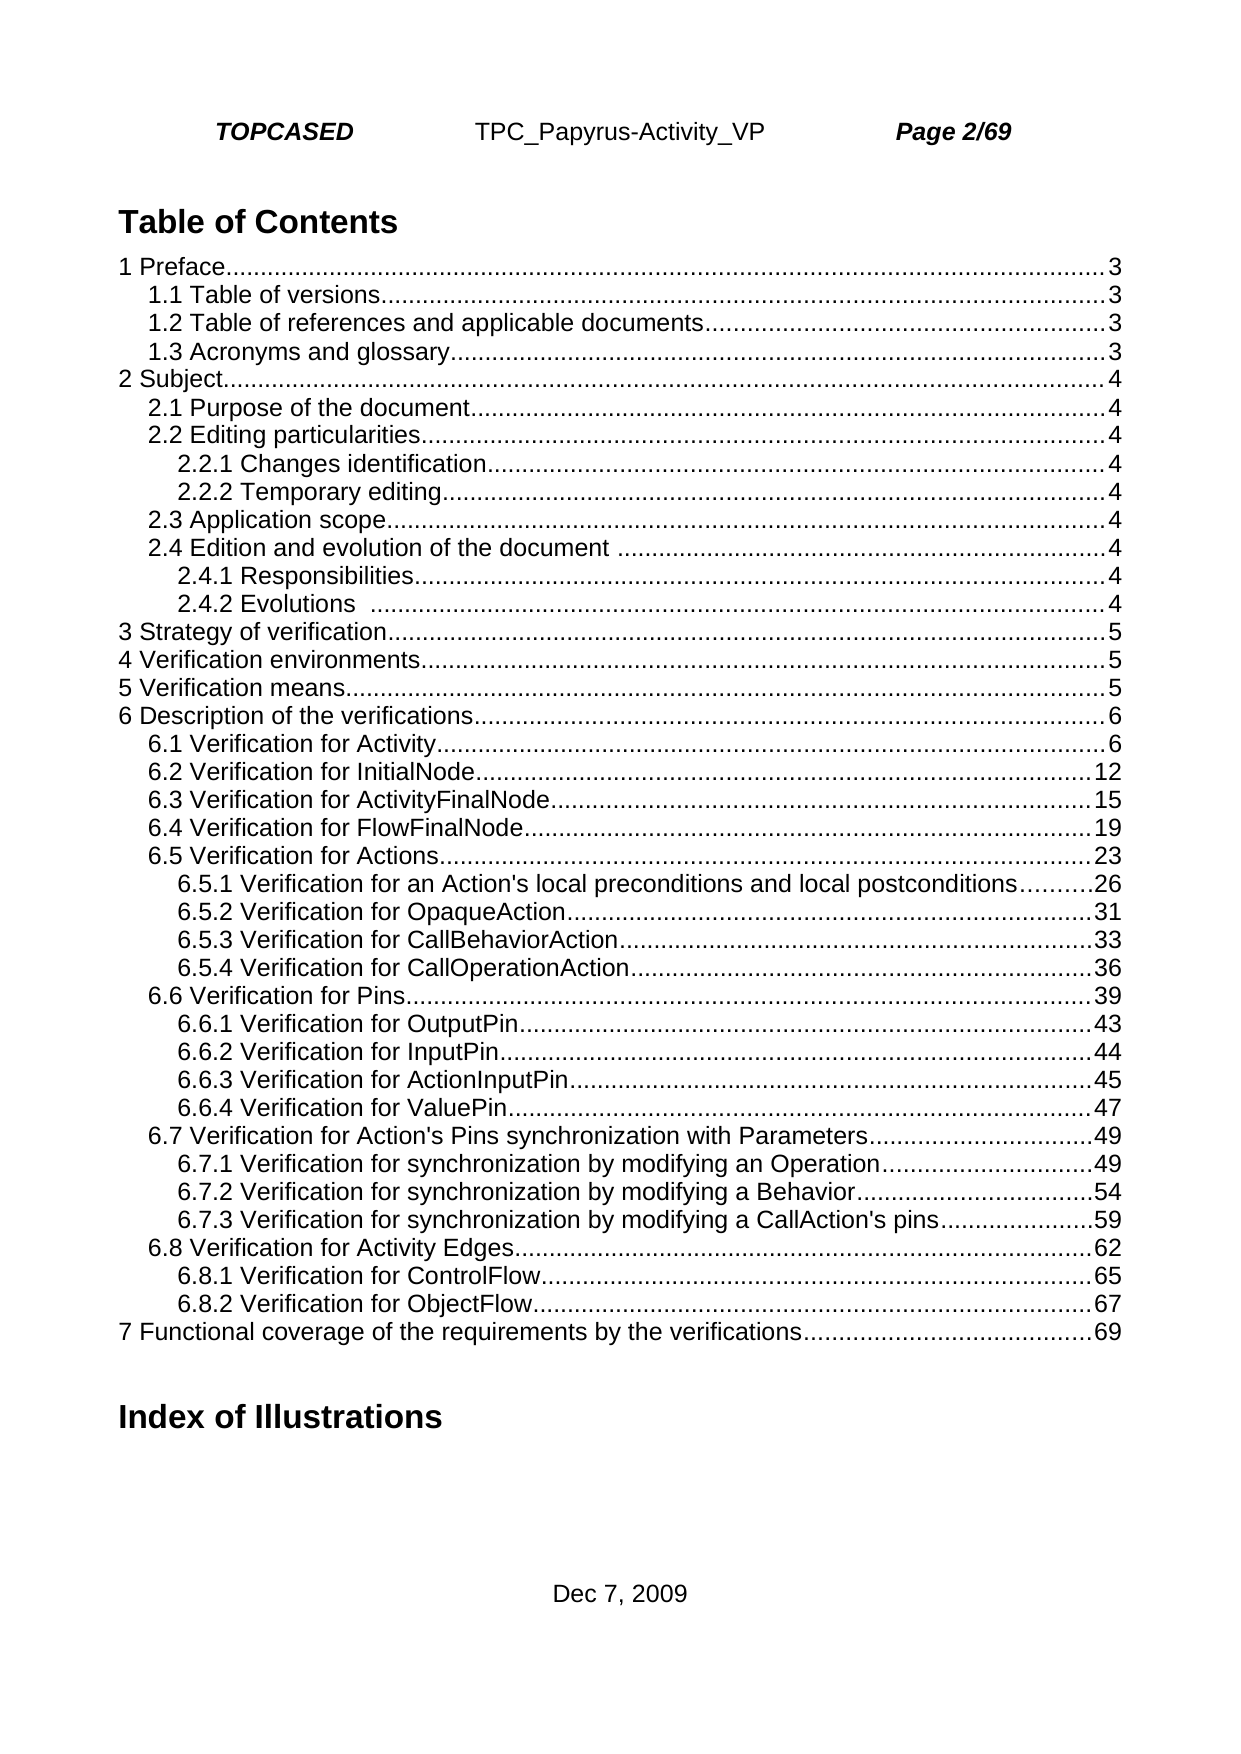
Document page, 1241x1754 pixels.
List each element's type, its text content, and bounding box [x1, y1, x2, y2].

text 6.7 Verification for Action's Pins synchronization with Parameters 49 [148, 1122, 1122, 1150]
text 6 Description of the verifications 6 [118, 701, 1122, 729]
text 6.4 Verification for FlowFinalNode 19 [148, 813, 1122, 842]
text 2.4.2 Evolutions 4 [177, 589, 1122, 617]
text 7 Functional coverage of the requirements by the verifications 69 [118, 1318, 1122, 1346]
text 2.2.1 Changes identification 4 [177, 449, 1122, 477]
text 1.3 Acronyms and glossary 3 [148, 337, 1122, 365]
text 1.2 Table of references and applicable documents 3 [148, 309, 1122, 337]
text 6.5.2 Verification for OpaqueAction 31 [177, 898, 1122, 926]
text 2.3 Application scope 4 [148, 505, 1122, 533]
text 2.2 Editing particularities 4 [148, 421, 1122, 449]
text 6.5 Verification for Actions 23 [148, 842, 1122, 869]
text 2.2.2 Temporary editing 4 [177, 477, 1122, 505]
text 6.8 Verification for Activity Edges 62 [148, 1234, 1122, 1262]
text 3 Strategy of verification 5 [118, 617, 1122, 645]
text 6.7.2 Verification for synchronization by modifying a Behavior 54 [177, 1178, 1122, 1206]
text 6.6.1 Verification for OutputPin 43 [177, 1010, 1122, 1038]
text 6.2 Verification for InitialNode 12 [148, 757, 1122, 786]
text 2.4 Edition and evolution of the document 4 [148, 533, 1122, 561]
text 2.1 Purpose of the document 4 [148, 393, 1122, 421]
subtitle Index of Illustrations [118, 1399, 1122, 1436]
text 6.3 Verification for ActivityFinalNode 15 [148, 786, 1122, 813]
text 5 Verification means 5 [118, 673, 1122, 701]
text 1 Preface 3 [118, 253, 1122, 281]
text 1.1 Table of versions 3 [148, 281, 1122, 309]
text 6.5.3 Verification for CallBehaviorAction 33 [177, 926, 1122, 954]
text 6.8.1 Verification for ControlFlow 65 [177, 1262, 1122, 1290]
text 2 Subject 4 [118, 365, 1122, 393]
text 2.4.1 Responsibilities 4 [177, 561, 1122, 589]
text 6.5.1 Verification for an Action's local preconditions and local postconditions 26 [177, 869, 1122, 898]
text 6.6 Verification for Pins 39 [148, 982, 1122, 1010]
text 6.7.1 Verification for synchronization by modifying an Operation 49 [177, 1150, 1122, 1178]
text 6.6.4 Verification for ValuePin 47 [177, 1094, 1122, 1122]
text 4 Verification environments 5 [118, 645, 1122, 673]
text 6.5.4 Verification for CallOperationAction 36 [177, 954, 1122, 982]
subtitle Table of Contents [118, 204, 1122, 241]
text 6.7.3 Verification for synchronization by modifying a CallAction's pins 59 [177, 1206, 1122, 1234]
text 6.6.2 Verification for InputPin 44 [177, 1038, 1122, 1066]
text 6.1 Verification for Activity 6 [148, 729, 1122, 757]
text 6.6.3 Verification for ActionInputPin 45 [177, 1066, 1122, 1094]
text 6.8.2 Verification for ObjectFlow 67 [177, 1290, 1122, 1318]
